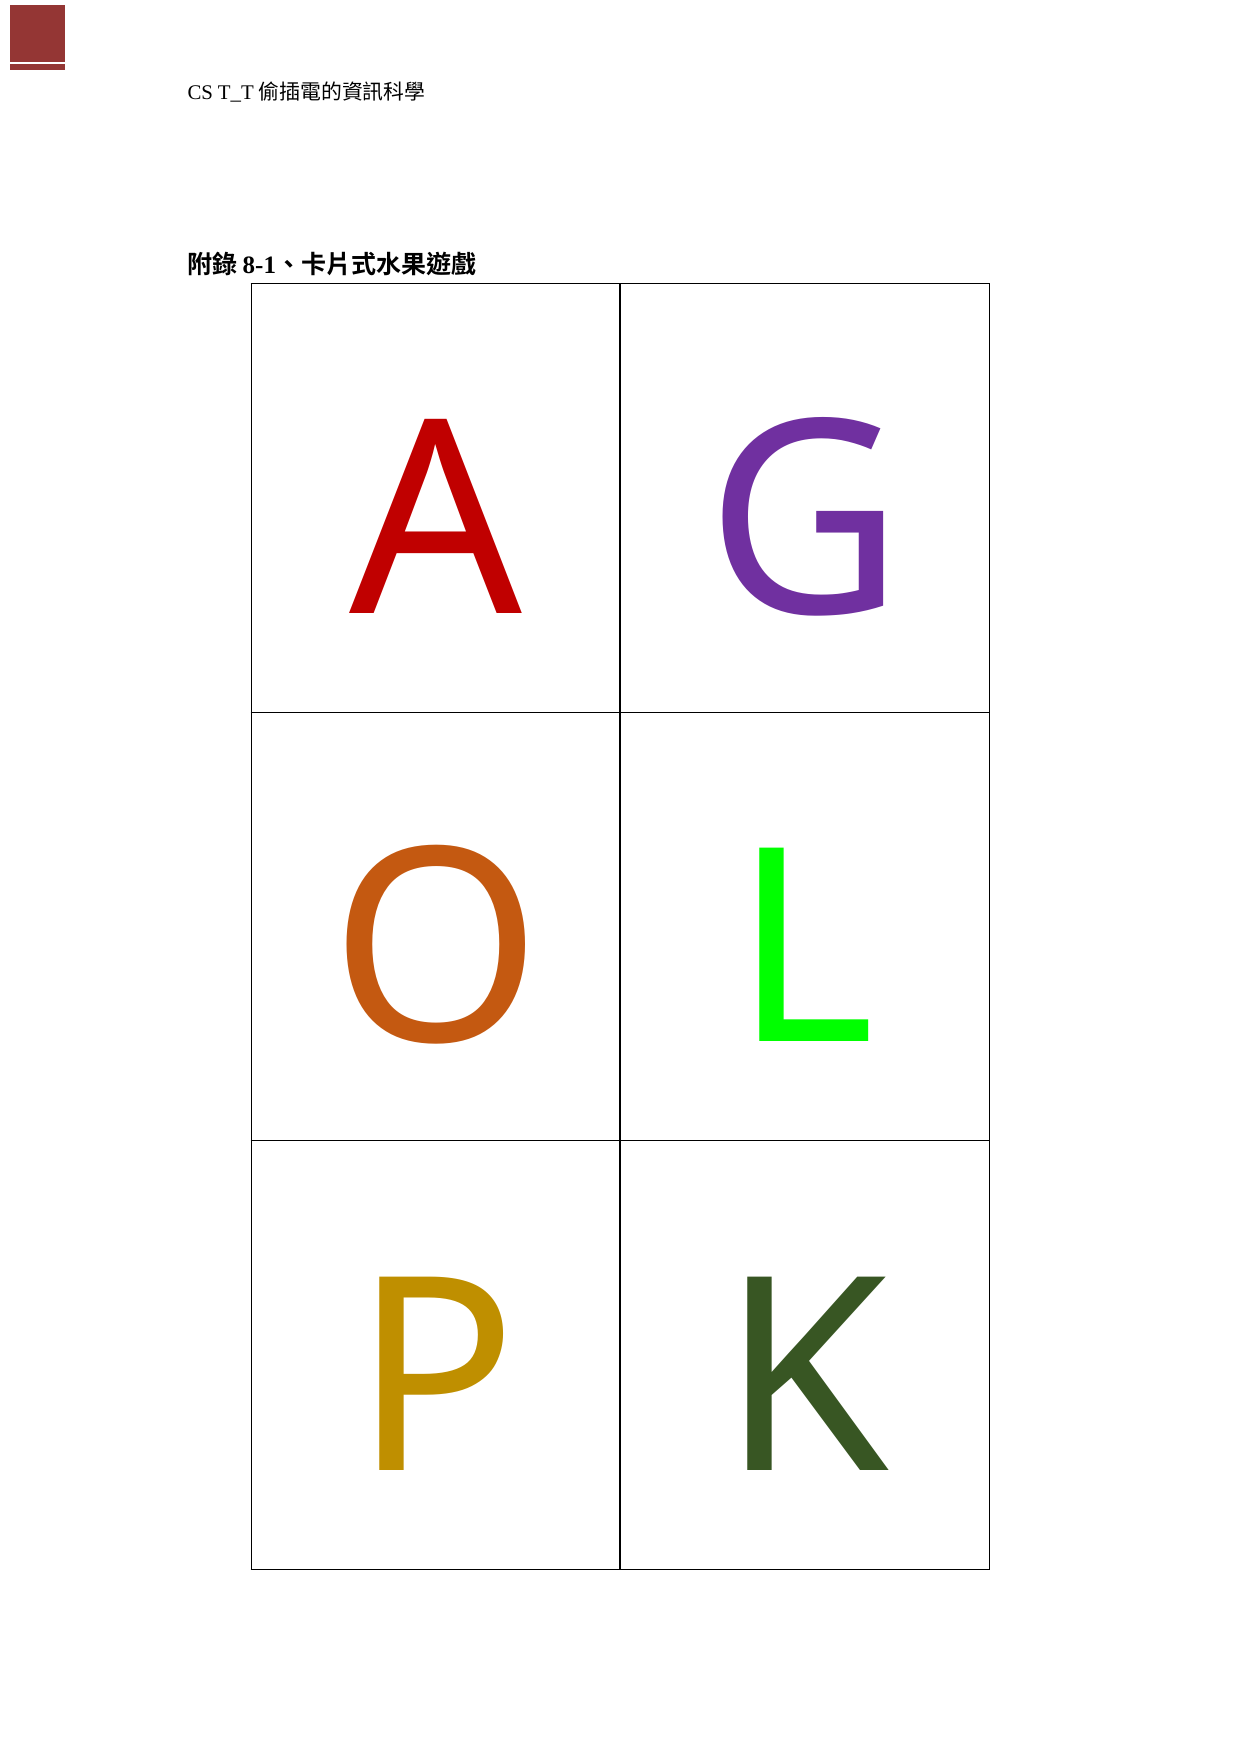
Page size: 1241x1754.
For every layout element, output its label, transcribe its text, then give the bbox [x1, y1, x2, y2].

table_header A [252, 284, 619, 712]
table_cell K [621, 1141, 989, 1568]
table_cell L [621, 713, 989, 1140]
table_header G [621, 284, 989, 712]
text 附錄8-1、卡片式水果遊戲 [187, 221, 1053, 283]
table_cell P [252, 1141, 619, 1568]
table_cell O [252, 713, 619, 1140]
